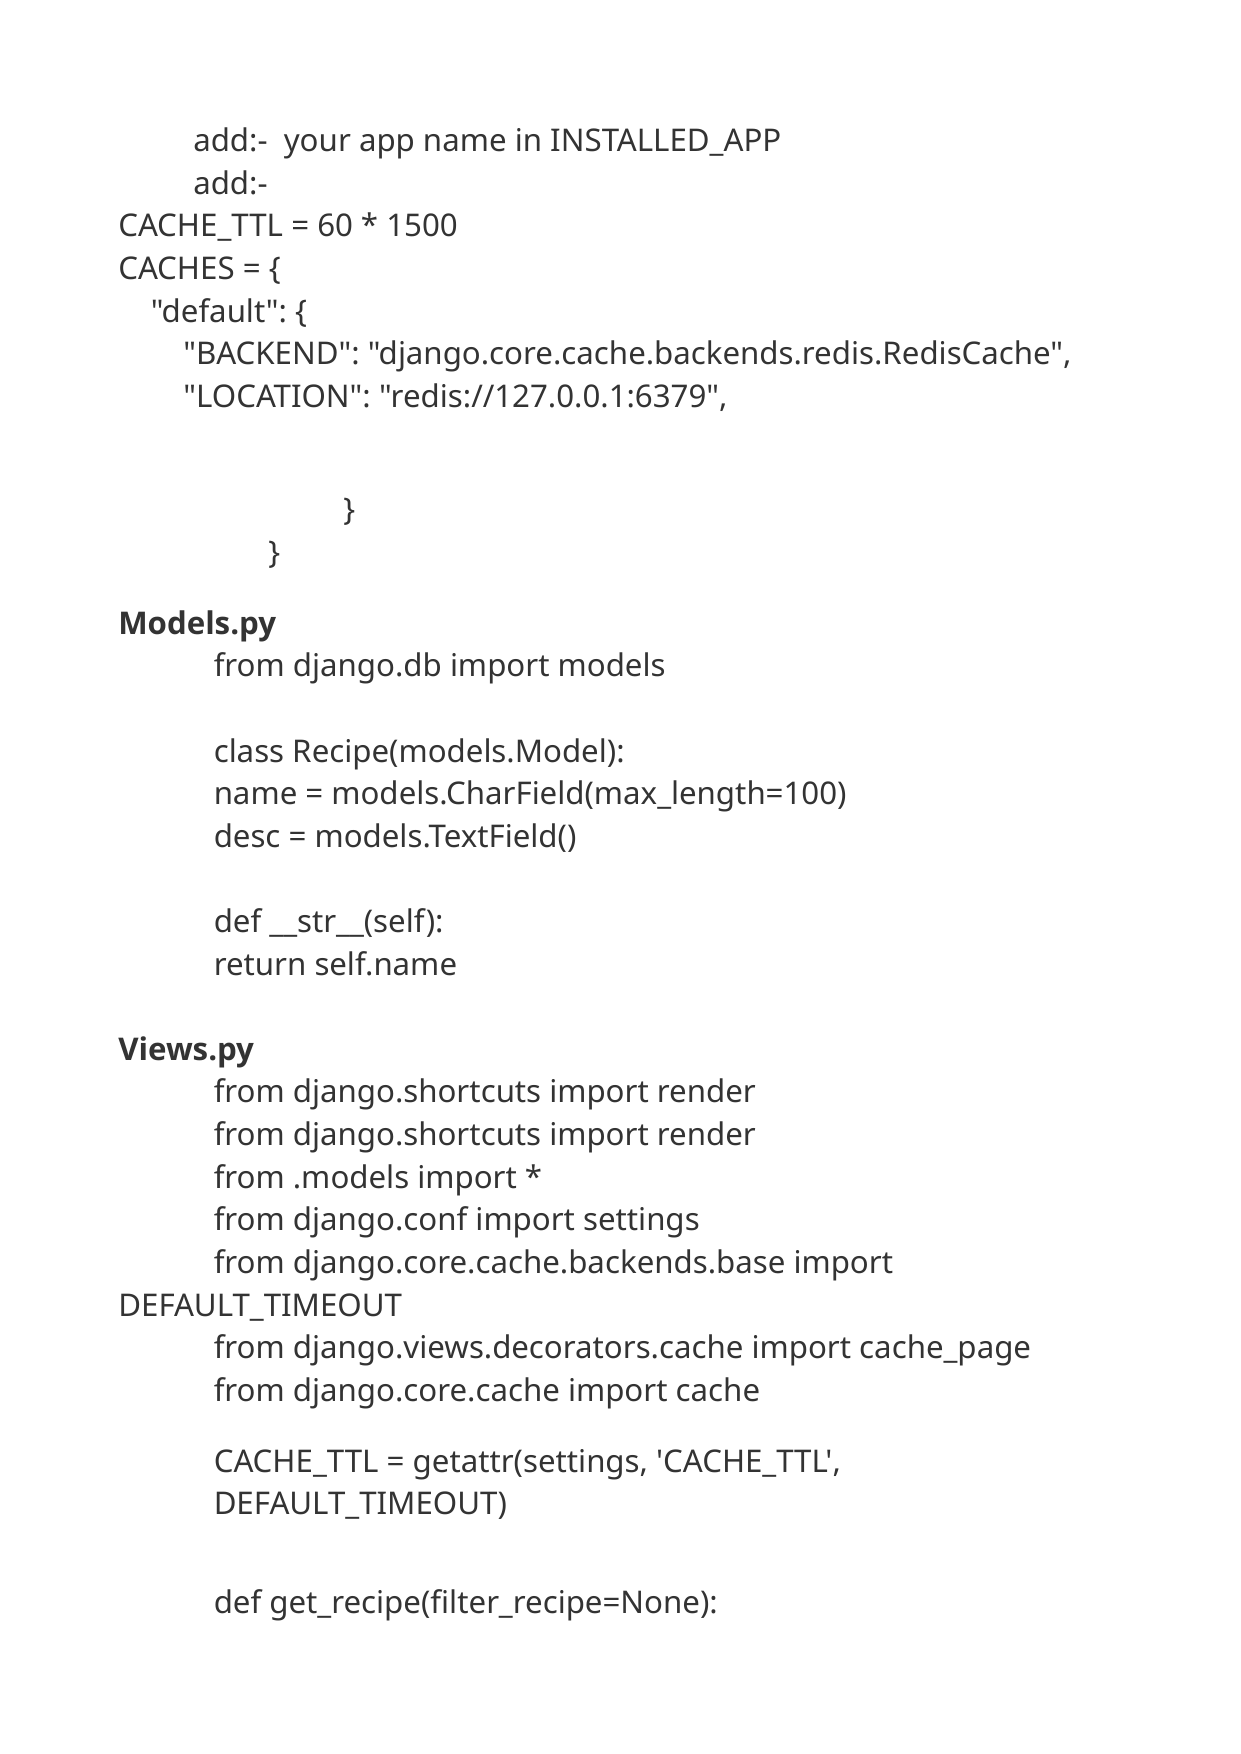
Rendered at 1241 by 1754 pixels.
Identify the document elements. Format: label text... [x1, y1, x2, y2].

text from django.conf import settings [118, 1197, 1122, 1240]
text "default": { [118, 288, 1122, 331]
text from django.db import models [118, 643, 1122, 686]
text desc = models.TextField() [118, 814, 1122, 856]
text Models.py [118, 601, 1122, 643]
text } [118, 487, 1122, 530]
text from django.shortcuts import render [118, 1069, 1122, 1112]
text } [118, 530, 1122, 572]
text from django.views.decorators.cache import cache_page [118, 1325, 1122, 1368]
text from .models import * [118, 1155, 1122, 1197]
text class Recipe(models.Model): [118, 729, 1122, 771]
text name = models.CharField(max_length=100) [118, 771, 1122, 814]
text CACHES = { [118, 246, 1122, 288]
text CACHE_TTL = getattr(settings, 'CACHE_TTL', DEFAULT_TIMEOUT) [118, 1439, 1122, 1524]
text "LOCATION": "redis://127.0.0.1:6379", [118, 374, 1122, 416]
text "BACKEND": "django.core.cache.backends.redis.RedisCache", [118, 331, 1122, 374]
text return self.name [118, 942, 1122, 984]
text from django.core.cache.backends.base import DEFAULT_TIMEOUT [118, 1240, 1122, 1325]
text add:- your app name in INSTALLED_APP [118, 118, 1122, 161]
text def __str__(self): [118, 899, 1122, 942]
text from django.shortcuts import render [118, 1112, 1122, 1155]
text CACHE_TTL = 60 * 1500 [118, 203, 1122, 246]
text Views.py [118, 1027, 1122, 1069]
text from django.core.cache import cache [118, 1368, 1122, 1410]
text def get_recipe(filter_recipe=None): [118, 1581, 1122, 1623]
text add:- [118, 161, 1122, 203]
